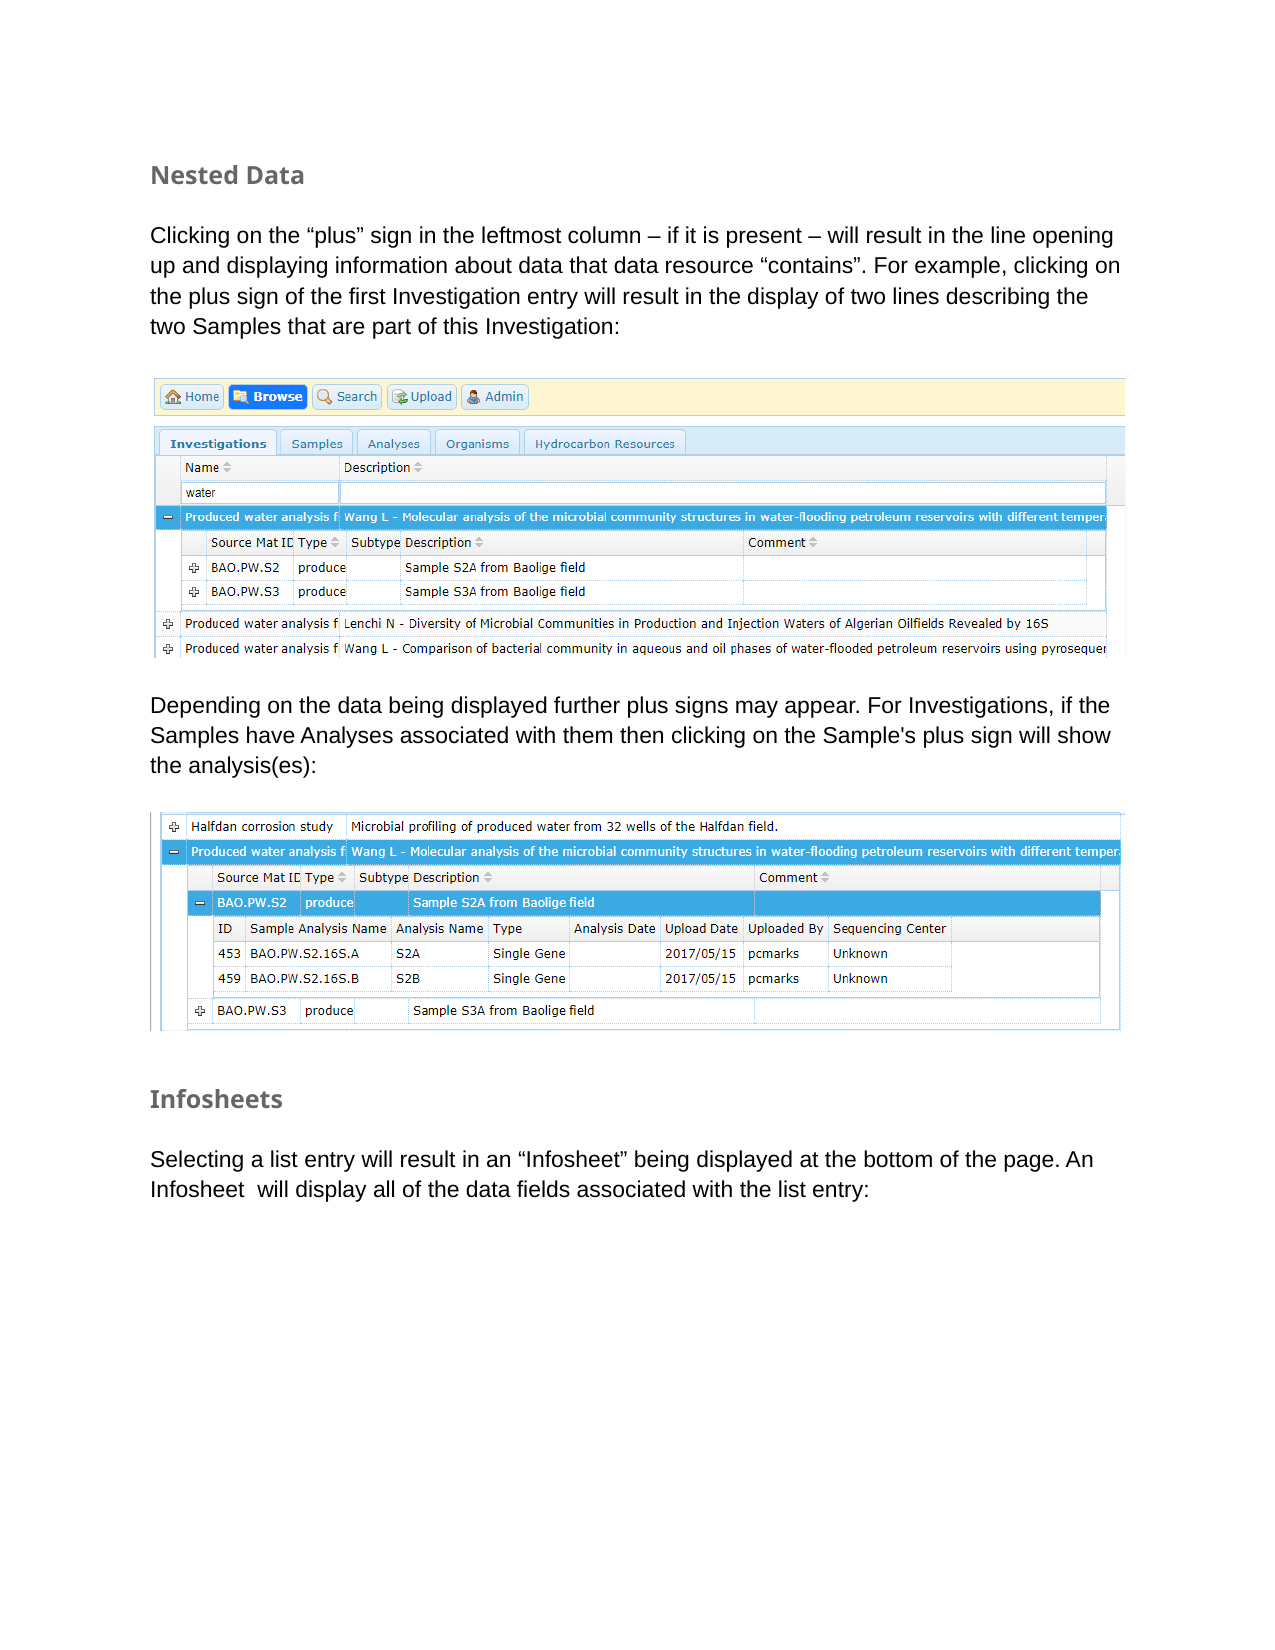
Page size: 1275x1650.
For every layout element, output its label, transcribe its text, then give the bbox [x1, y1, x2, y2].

subtitle Nested Data [150, 158, 1125, 192]
text Selecting a list entry will result in an “Infosheet” being displayed at the bottom of the page. An Infosheet will display all of the data fields associated with the list entry: [150, 1146, 1125, 1202]
text Clicking on the “plus” sign in the leftmost column – if it is present – will result in the line opening up and displaying information about data that data resource “contains”. For example, clicking on the plus sign of the first Investigation entry will result in the display of two lines describing the two Samples that are part of this Investigation: [150, 222, 1125, 339]
picture [150, 812, 1125, 1031]
subtitle Infosheets [150, 1081, 1125, 1115]
text Depending on the data being displayed further plus signs may appear. For Investigations, if the Samples have Analyses associated with them then clicking on the Sample's plus sign will show the analysis(es): [150, 692, 1125, 778]
picture [150, 373, 1125, 658]
